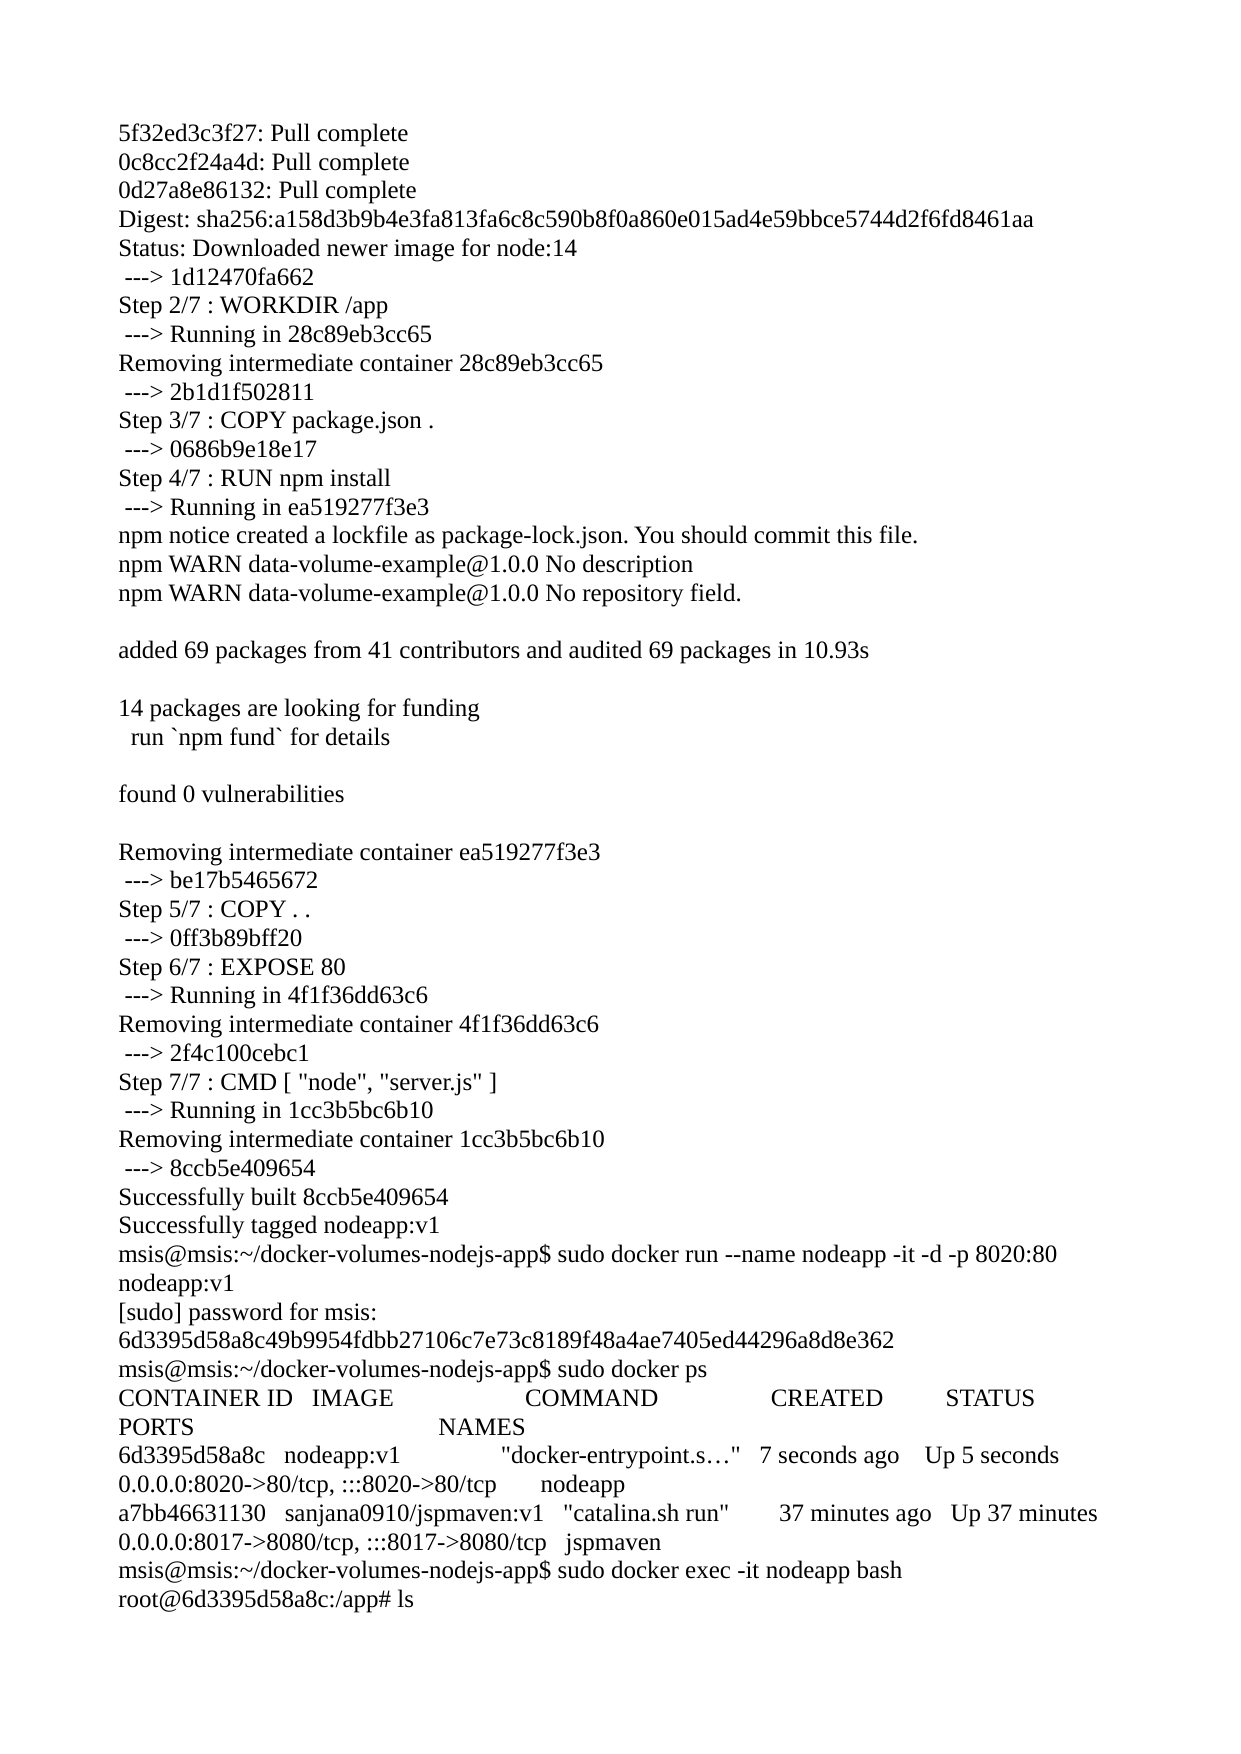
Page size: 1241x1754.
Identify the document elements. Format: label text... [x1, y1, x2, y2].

text run `npm fund` for details [118, 722, 1122, 751]
text Step 5/7 : COPY . . [118, 894, 1122, 923]
text ---> Running in ea519277f3e3 [118, 492, 1122, 521]
text added 69 packages from 41 contributors and audited 69 packages in 10.93s [118, 636, 1122, 664]
text ---> 0686b9e18e17 [118, 434, 1122, 463]
text ---> Running in 1cc3b5bc6b10 [118, 1096, 1122, 1124]
text CONTAINER ID IMAGE COMMAND CREATED STATUS PORTS NAMES [118, 1383, 1122, 1441]
text a7bb46631130 sanjana0910/jspmaven:v1 "catalina.sh run" 37 minutes ago Up 37 minutes 0.0.0.0:8017->8080/tcp, :::8017->8080/tcp jspmaven [118, 1498, 1122, 1556]
text 14 packages are looking for funding [118, 693, 1122, 722]
text msis@msis:~/docker-volumes-nodejs-app$ sudo docker exec -it nodeapp bash [118, 1556, 1122, 1584]
text Step 7/7 : CMD [ "node", "server.js" ] [118, 1067, 1122, 1096]
text npm WARN data-volume-example@1.0.0 No description [118, 549, 1122, 578]
text npm notice created a lockfile as package-lock.json. You should commit this file. [118, 521, 1122, 549]
text Successfully tagged nodeapp:v1 [118, 1211, 1122, 1239]
text Step 4/7 : RUN npm install [118, 463, 1122, 492]
text 6d3395d58a8c nodeapp:v1 "docker-entrypoint.s…" 7 seconds ago Up 5 seconds 0.0.0.0:8020->80/tcp, :::8020->80/tcp nodeapp [118, 1441, 1122, 1498]
text 0d27a8e86132: Pull complete [118, 176, 1122, 204]
text Step 6/7 : EXPOSE 80 [118, 952, 1122, 981]
text ---> 2f4c100cebc1 [118, 1038, 1122, 1067]
text msis@msis:~/docker-volumes-nodejs-app$ sudo docker run --name nodeapp -it -d -p 8020:80 nodeapp:v1 [118, 1239, 1122, 1297]
text ---> be17b5465672 [118, 866, 1122, 894]
text found 0 vulnerabilities [118, 779, 1122, 808]
text Removing intermediate container 1cc3b5bc6b10 [118, 1124, 1122, 1153]
text 5f32ed3c3f27: Pull complete [118, 118, 1122, 147]
text Successfully built 8ccb5e409654 [118, 1182, 1122, 1211]
text msis@msis:~/docker-volumes-nodejs-app$ sudo docker ps [118, 1354, 1122, 1383]
text ---> 0ff3b89bff20 [118, 923, 1122, 952]
text Removing intermediate container 4f1f36dd63c6 [118, 1009, 1122, 1038]
text ---> Running in 28c89eb3cc65 [118, 319, 1122, 348]
text ---> Running in 4f1f36dd63c6 [118, 981, 1122, 1009]
text npm WARN data-volume-example@1.0.0 No repository field. [118, 578, 1122, 607]
text Step 2/7 : WORKDIR /app [118, 291, 1122, 319]
text Digest: sha256:a158d3b9b4e3fa813fa6c8c590b8f0a860e015ad4e59bbce5744d2f6fd8461aa [118, 204, 1122, 233]
text ---> 1d12470fa662 [118, 262, 1122, 291]
text ---> 2b1d1f502811 [118, 377, 1122, 406]
text root@6d3395d58a8c:/app# ls [118, 1584, 1122, 1613]
text Removing intermediate container 28c89eb3cc65 [118, 348, 1122, 377]
text Removing intermediate container ea519277f3e3 [118, 837, 1122, 866]
text ---> 8ccb5e409654 [118, 1153, 1122, 1182]
text 0c8cc2f24a4d: Pull complete [118, 147, 1122, 176]
text Step 3/7 : COPY package.json . [118, 406, 1122, 434]
text 6d3395d58a8c49b9954fdbb27106c7e73c8189f48a4ae7405ed44296a8d8e362 [118, 1326, 1122, 1354]
text Status: Downloaded newer image for node:14 [118, 233, 1122, 262]
text [sudo] password for msis: [118, 1297, 1122, 1326]
